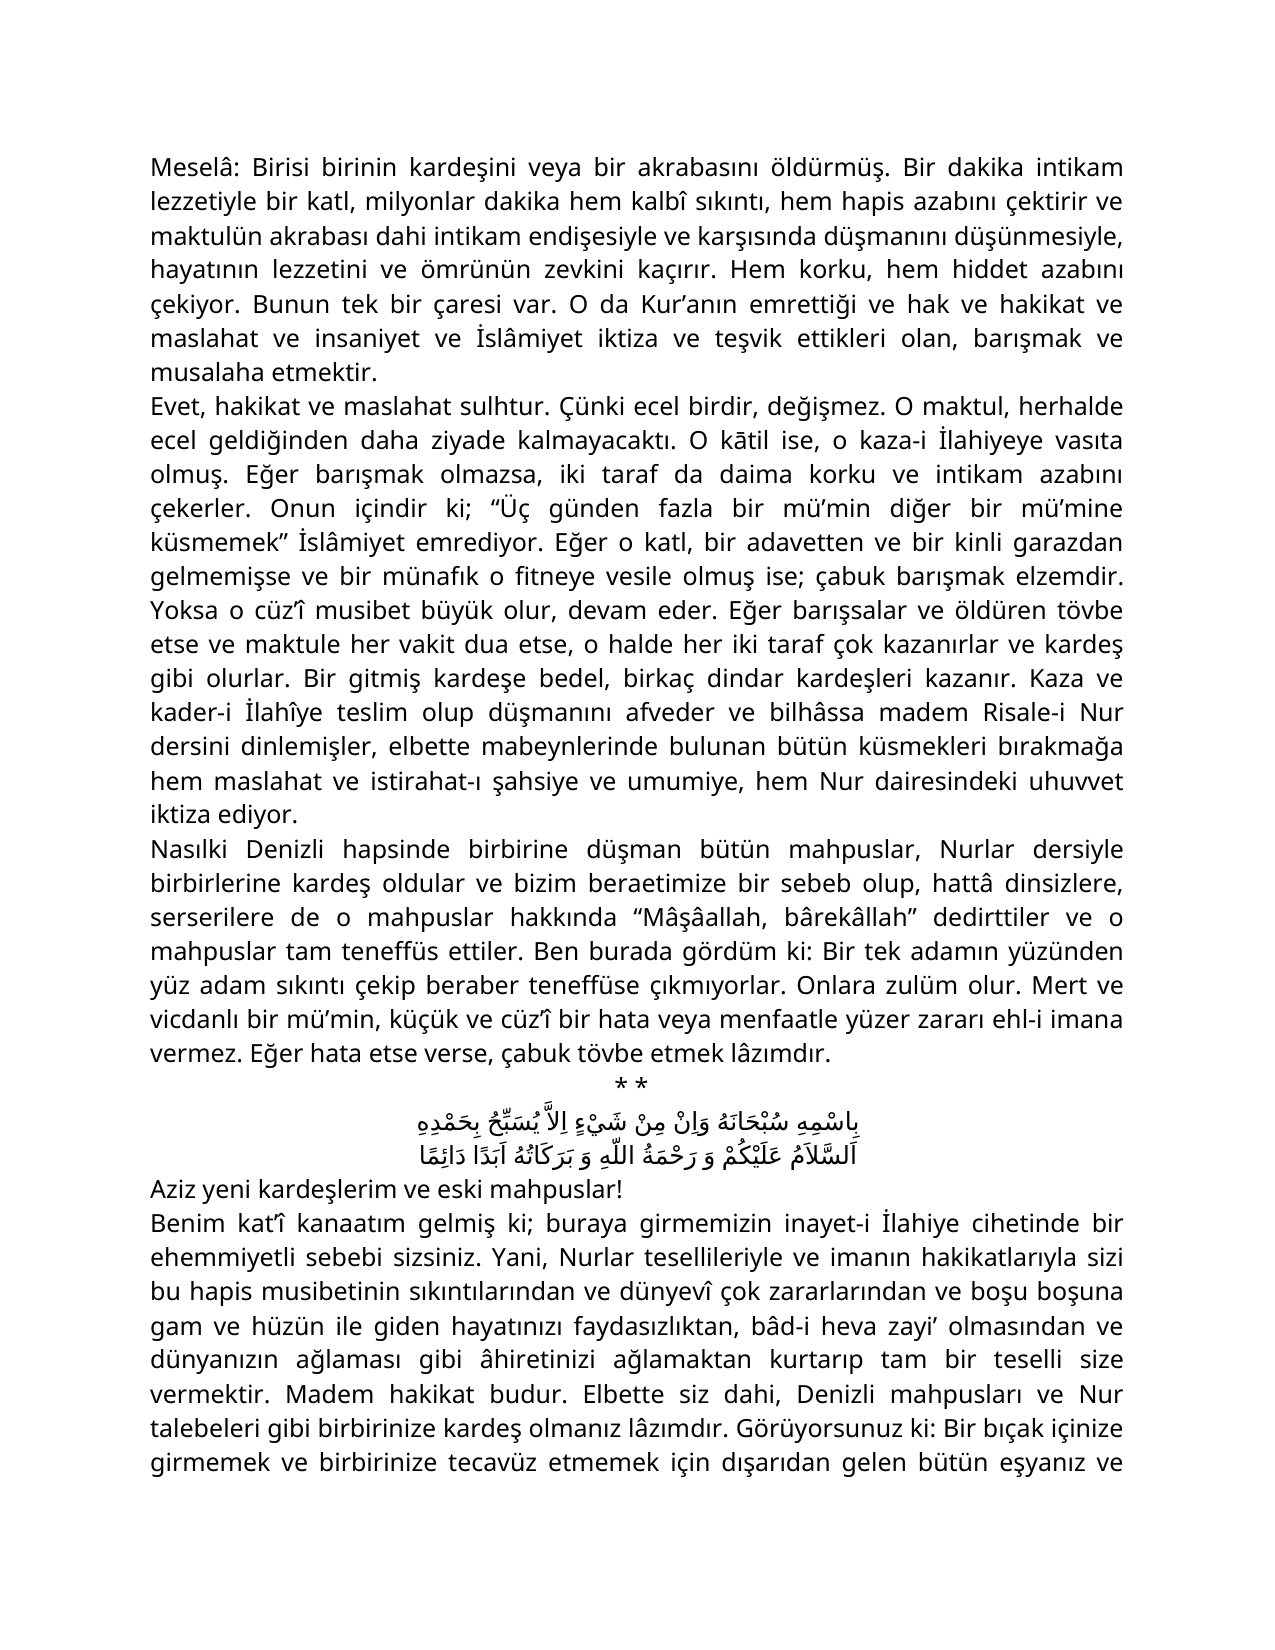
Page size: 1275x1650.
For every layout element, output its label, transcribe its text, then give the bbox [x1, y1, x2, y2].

text * * [150, 1070, 1125, 1104]
text Aziz yeni kardeşlerim ve eski mahpuslar! [150, 1172, 1125, 1206]
text Nasılki Denizli hapsinde birbirine düşman bütün mahpuslar, Nurlar dersiyle birbirlerine kardeş oldular ve bizim beraetimize bir sebeb olup, hattâ dinsizlere, serserilere de o mahpuslar hakkında “Mâşâallah, bârekâllah” dedirttiler ve o mahpuslar tam teneffüs ettiler. Ben burada gördüm ki: Bir tek adamın yüzünden yüz adam sıkıntı çekip beraber teneffüse çıkmıyorlar. Onlara zulüm olur. Mert ve vicdanlı bir mü’min, küçük ve cüz’î bir hata veya menfaatle yüzer zararı ehl-i imana vermez. Eğer hata etse verse, çabuk tövbe etmek lâzımdır. [150, 831, 1125, 1070]
text اَلسَّلاَمُ عَلَيْكُمْ وَ رَحْمَةُ اللّهِ وَ بَرَكَاتُهُ اَبَدًا دَائِمًا [150, 1138, 1125, 1172]
text بِاسْمِهِ سُبْحَانَهُ وَاِنْ مِنْ شَيْءٍ اِلاَّ يُسَبِّحُ بِحَمْدِهِ [150, 1104, 1125, 1138]
text Evet, hakikat ve maslahat sulhtur. Çünki ecel birdir, değişmez. O maktul, herhalde ecel geldiğinden daha ziyade kalmayacaktı. O kātil ise, o kaza-i İlahiyeye vasıta olmuş. Eğer barışmak olmazsa, iki taraf da daima korku ve intikam azabını çekerler. Onun içindir ki; “Üç günden fazla bir mü’min diğer bir mü’mine küsmemek” İslâmiyet emrediyor. Eğer o katl, bir adavetten ve bir kinli garazdan gelmemişse ve bir münafık o fitneye vesile olmuş ise; çabuk barışmak elzemdir. Yoksa o cüz’î musibet büyük olur, devam eder. Eğer barışsalar ve öldüren tövbe etse ve maktule her vakit dua etse, o halde her iki taraf çok kazanırlar ve kardeş gibi olurlar. Bir gitmiş kardeşe bedel, birkaç dindar kardeşleri kazanır. Kaza ve kader-i İlahîye teslim olup düşmanını afveder ve bilhâssa madem Risale-i Nur dersini dinlemişler, elbette mabeynlerinde bulunan bütün küsmekleri bırakmağa hem maslahat ve istirahat-ı şahsiye ve umumiye, hem Nur dairesindeki uhuvvet iktiza ediyor. [150, 388, 1125, 831]
text Meselâ: Birisi birinin kardeşini veya bir akrabasını öldürmüş. Bir dakika intikam lezzetiyle bir katl, milyonlar dakika hem kalbî sıkıntı, hem hapis azabını çektirir ve maktulün akrabası dahi intikam endişesiyle ve karşısında düşmanını düşünmesiyle, hayatının lezzetini ve ömrünün zevkini kaçırır. Hem korku, hem hiddet azabını çekiyor. Bunun tek bir çaresi var. O da Kur’anın emrettiği ve hak ve hakikat ve maslahat ve insaniyet ve İslâmiyet iktiza ve teşvik ettikleri olan, barışmak ve musalaha etmektir. [150, 150, 1125, 388]
text Benim kat’î kanaatım gelmiş ki; buraya girmemizin inayet-i İlahiye cihetinde bir ehemmiyetli sebebi sizsiniz. Yani, Nurlar tesellileriyle ve imanın hakikatlarıyla sizi bu hapis musibetinin sıkıntılarından ve dünyevî çok zararlarından ve boşu boşuna gam ve hüzün ile giden hayatınızı faydasızlıktan, bâd-i heva zayi’ olmasından ve dünyanızın ağlaması gibi âhiretinizi ağlamaktan kurtarıp tam bir teselli size vermektir. Madem hakikat budur. Elbette siz dahi, Denizli mahpusları ve Nur talebeleri gibi birbirinize kardeş olmanız lâzımdır. Görüyorsunuz ki: Bir bıçak içinize girmemek ve birbirinize tecavüz etmemek için dışarıdan gelen bütün eşyanız ve [150, 1206, 1125, 1478]
